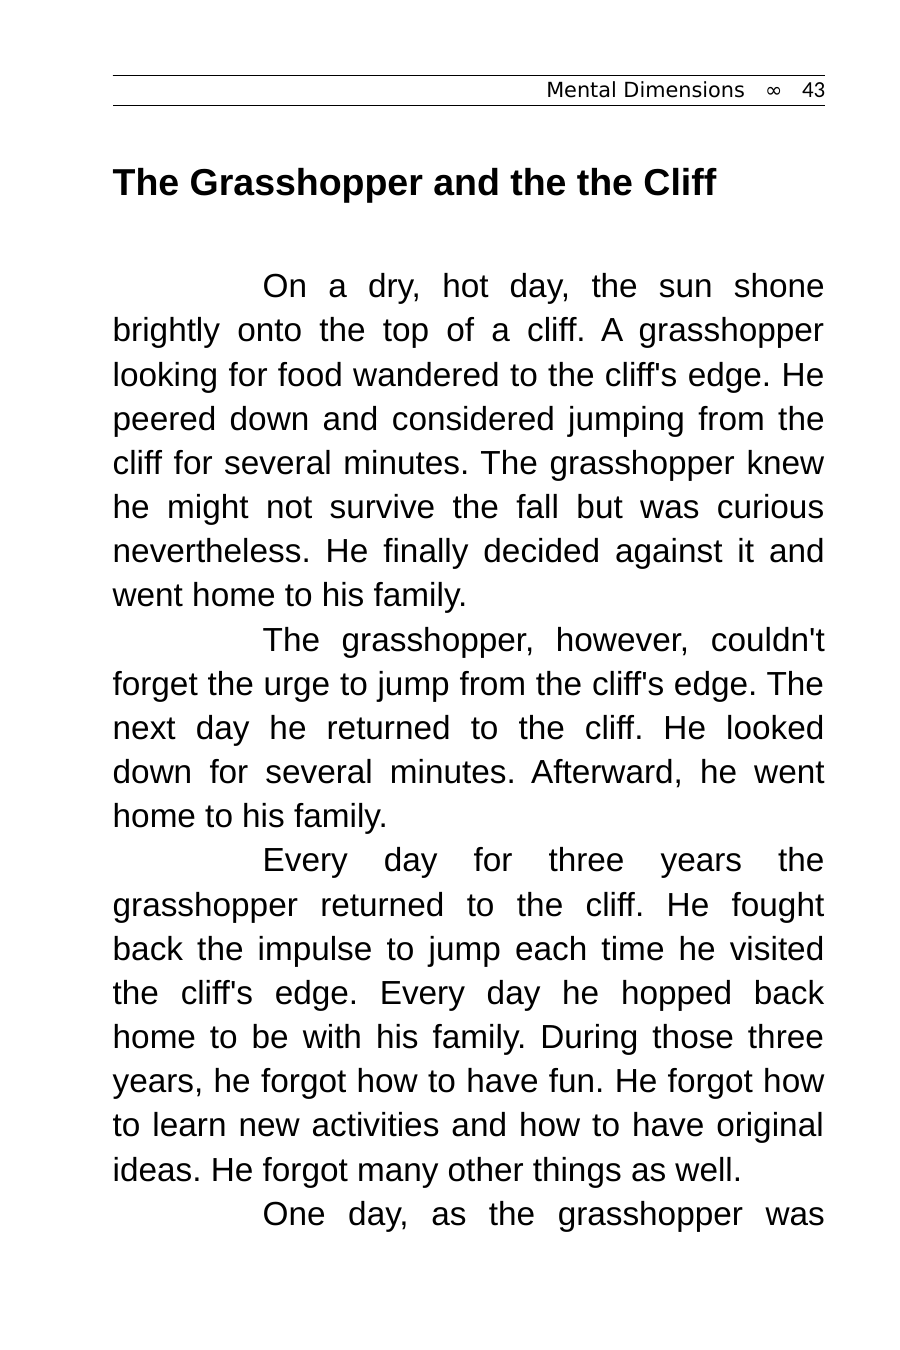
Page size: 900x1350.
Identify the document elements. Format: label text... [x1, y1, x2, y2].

subtitle The Grasshopper and the the Cliff [112, 160, 825, 203]
subtitle On a dry, hot day, the sun shone brightly onto the top of a cliff. A grasshopper looking for food wandered to the cliff's edge. He peered down and considered jumping from the cliff for several minutes. The grasshopper knew he might not survive the fall but was curious nevertheless. He finally decided against it and went home to his family. [112, 266, 825, 614]
subtitle One day, as the grasshopper was [112, 1194, 825, 1232]
subtitle The grasshopper, however, couldn't forget the urge to jump from the cliff's edge. The next day he returned to the cliff. He looked down for several minutes. Afterward, he went home to his family. [112, 619, 825, 835]
subtitle Every day for three years the grasshopper returned to the cliff. He fought back the impulse to jump each time he visited the cliff's edge. Every day he hopped back home to be with his family. During those three years, he forgot how to have fun. He forgot how to learn new activities and how to have original ideas. He forgot many other things as well. [112, 840, 825, 1188]
